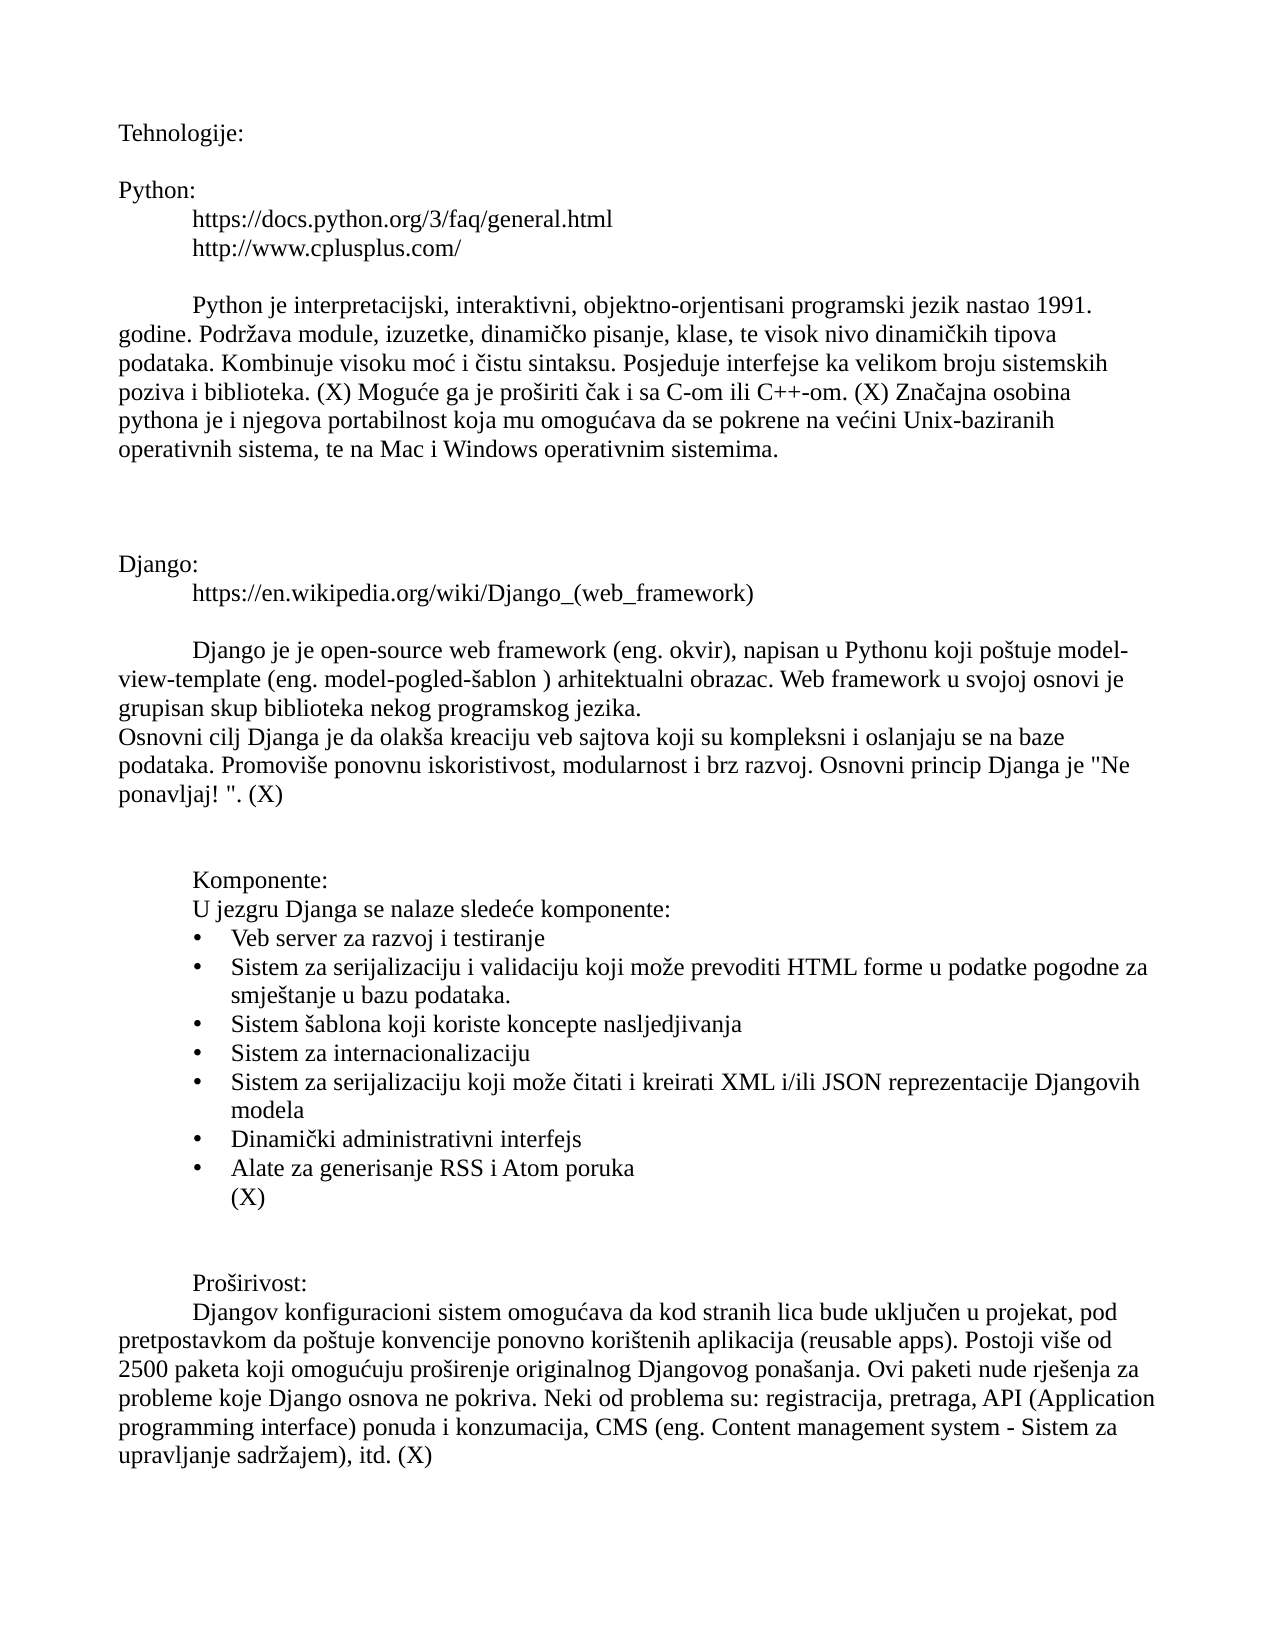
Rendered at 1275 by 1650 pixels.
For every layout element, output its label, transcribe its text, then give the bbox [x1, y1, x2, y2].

text Komponente: [118, 866, 1157, 894]
text Django: [118, 549, 1157, 578]
list Sistem za internacionalizaciju [193, 1038, 1157, 1067]
text http://www.cplusplus.com/ [118, 233, 1157, 262]
text Proširivost: [118, 1268, 1157, 1297]
text Tehnologije: [118, 118, 1157, 147]
text https://en.wikipedia.org/wiki/Django_(web_framework) [118, 578, 1157, 607]
list (X) [193, 1182, 1157, 1211]
text Djangov konfiguracioni sistem omogućava da kod stranih lica bude uključen u projekat, pod pretpostavkom da poštuje konvencije ponovno korištenih aplikacija (reusable apps). Postoji više od 2500 paketa koji omogućuju proširenje originalnog Djangovog ponašanja. Ovi paketi nude rješenja za probleme koje Django osnova ne pokriva. Neki od problema su: registracija, pretraga, API (Application programming interface) ponuda i konzumacija, CMS (eng. Content management system - Sistem za upravljanje sadržajem), itd. (X) [118, 1297, 1157, 1469]
list Sistem za serijalizaciju koji može čitati i kreirati XML i/ili JSON reprezentacije Djangovih modela [193, 1067, 1157, 1124]
list Sistem za serijalizaciju i validaciju koji može prevoditi HTML forme u podatke pogodne za smještanje u bazu podataka. [193, 952, 1157, 1009]
text U jezgru Djanga se nalaze sledeće komponente: [118, 894, 1157, 923]
list Alate za generisanje RSS i Atom poruka [193, 1153, 1157, 1182]
list Veb server za razvoj i testiranje [193, 923, 1157, 952]
list Dinamički administrativni interfejs [193, 1124, 1157, 1153]
text Python je interpretacijski, interaktivni, objektno-orjentisani programski jezik nastao 1991. godine. Podržava module, izuzetke, dinamičko pisanje, klase, te visok nivo dinamičkih tipova podataka. Kombinuje visoku moć i čistu sintaksu. Posjeduje interfejse ka velikom broju sistemskih poziva i biblioteka. (X) Moguće ga je proširiti čak i sa C-om ili C++-om. (X) Značajna osobina pythona je i njegova portabilnost koja mu omogućava da se pokrene na većini Unix-baziranih operativnih sistema, te na Mac i Windows operativnim sistemima. [118, 291, 1157, 463]
list Sistem šablona koji koriste koncepte nasljedjivanja [193, 1009, 1157, 1038]
text Django je je open-source web framework (eng. okvir), napisan u Pythonu koji poštuje model-view-template (eng. model-pogled-šablon ) arhitektualni obrazac. Web framework u svojoj osnovi je grupisan skup biblioteka nekog programskog jezika. [118, 636, 1157, 722]
text Python: [118, 176, 1157, 204]
text Osnovni cilj Djanga je da olakša kreaciju veb sajtova koji su kompleksni i oslanjaju se na baze podataka. Promoviše ponovnu iskoristivost, modularnost i brz razvoj. Osnovni princip Djanga je "Ne ponavljaj! ". (X) [118, 722, 1157, 808]
text https://docs.python.org/3/faq/general.html [118, 204, 1157, 233]
